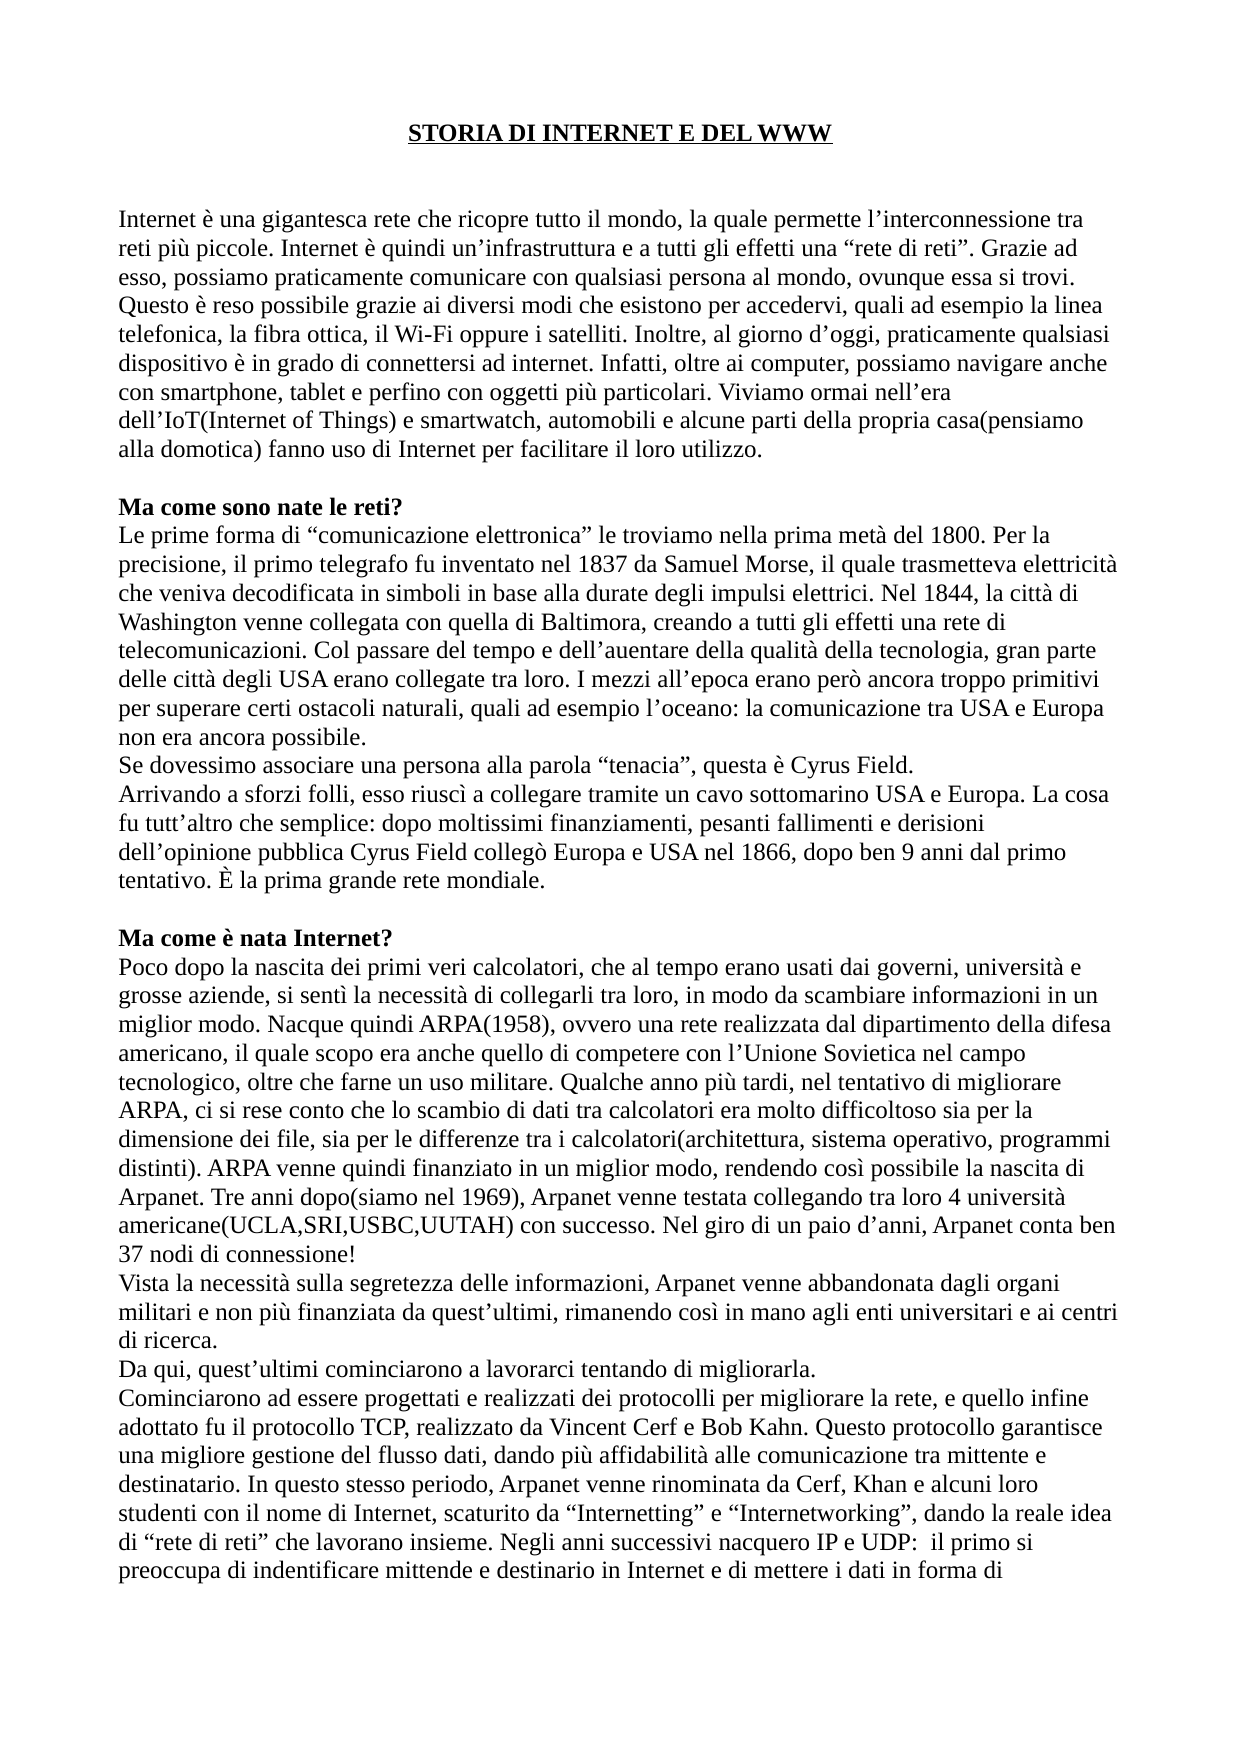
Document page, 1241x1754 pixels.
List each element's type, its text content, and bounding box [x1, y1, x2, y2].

text Ma come è nata Internet? [118, 923, 1122, 952]
text Da qui, quest’ultimi cominciarono a lavorarci tentando di migliorarla. [118, 1354, 1122, 1383]
text Ma come sono nate le reti? [118, 492, 1122, 521]
text Le prime forma di “comunicazione elettronica” le troviamo nella prima metà del 1800. Per la precisione, il primo telegrafo fu inventato nel 1837 da Samuel Morse, il quale trasmetteva elettricità che veniva decodificata in simboli in base alla durate degli impulsi elettrici. Nel 1844, la città di Washington venne collegata con quella di Baltimora, creando a tutti gli effetti una rete di telecomunicazioni. Col passare del tempo e dell’auentare della qualità della tecnologia, gran parte delle città degli USA erano collegate tra loro. I mezzi all’epoca erano però ancora troppo primitivi per superare certi ostacoli naturali, quali ad esempio l’oceano: la comunicazione tra USA e Europa non era ancora possibile. [118, 521, 1122, 751]
text Poco dopo la nascita dei primi veri calcolatori, che al tempo erano usati dai governi, università e grosse aziende, si sentì la necessità di collegarli tra loro, in modo da scambiare informazioni in un miglior modo. Nacque quindi ARPA(1958), ovvero una rete realizzata dal dipartimento della difesa americano, il quale scopo era anche quello di competere con l’Unione Sovietica nel campo tecnologico, oltre che farne un uso militare. Qualche anno più tardi, nel tentativo di migliorare ARPA, ci si rese conto che lo scambio di dati tra calcolatori era molto difficoltoso sia per la dimensione dei file, sia per le differenze tra i calcolatori(architettura, sistema operativo, programmi distinti). ARPA venne quindi finanziato in un miglior modo, rendendo così possibile la nascita di Arpanet. Tre anni dopo(siamo nel 1969), Arpanet venne testata collegando tra loro 4 università americane(UCLA,SRI,USBC,UUTAH) con successo. Nel giro di un paio d’anni, Arpanet conta ben 37 nodi di connessione! [118, 952, 1122, 1268]
text Se dovessimo associare una persona alla parola “tenacia”, questa è Cyrus Field. [118, 751, 1122, 779]
text Internet è una gigantesca rete che ricopre tutto il mondo, la quale permette l’interconnessione tra reti più piccole. Internet è quindi un’infrastruttura e a tutti gli effetti una “rete di reti”. Grazie ad esso, possiamo praticamente comunicare con qualsiasi persona al mondo, ovunque essa si trovi. Questo è reso possibile grazie ai diversi modi che esistono per accedervi, quali ad esempio la linea telefonica, la fibra ottica, il Wi-Fi oppure i satelliti. Inoltre, al giorno d’oggi, praticamente qualsiasi dispositivo è in grado di connettersi ad internet. Infatti, oltre ai computer, possiamo navigare anche con smartphone, tablet e perfino con oggetti più particolari. Viviamo ormai nell’era dell’IoT(Internet of Things) e smartwatch, automobili e alcune parti della propria casa(pensiamo alla domotica) fanno uso di Internet per facilitare il loro utilizzo. [118, 204, 1122, 463]
text Vista la necessità sulla segretezza delle informazioni, Arpanet venne abbandonata dagli organi militari e non più finanziata da quest’ultimi, rimanendo così in mano agli enti universitari e ai centri di ricerca. [118, 1268, 1122, 1354]
text Cominciarono ad essere progettati e realizzati dei protocolli per migliorare la rete, e quello infine adottato fu il protocollo TCP, realizzato da Vincent Cerf e Bob Kahn. Questo protocollo garantisce una migliore gestione del flusso dati, dando più affidabilità alle comunicazione tra mittente e destinatario. In questo stesso periodo, Arpanet venne rinominata da Cerf, Khan e alcuni loro studenti con il nome di Internet, scaturito da “Internetting” e “Internetworking”, dando la reale idea di “rete di reti” che lavorano insieme. Negli anni successivi nacquero IP e UDP: il primo si preoccupa di indentificare mittende e destinario in Internet e di mettere i dati in forma di [118, 1383, 1122, 1584]
text Arrivando a sforzi folli, esso riuscì a collegare tramite un cavo sottomarino USA e Europa. La cosa fu tutt’altro che semplice: dopo moltissimi finanziamenti, pesanti fallimenti e derisioni dell’opinione pubblica Cyrus Field collegò Europa e USA nel 1866, dopo ben 9 anni dal primo tentativo. È la prima grande rete mondiale. [118, 779, 1122, 894]
text STORIA DI INTERNET E DEL WWW [118, 118, 1122, 147]
